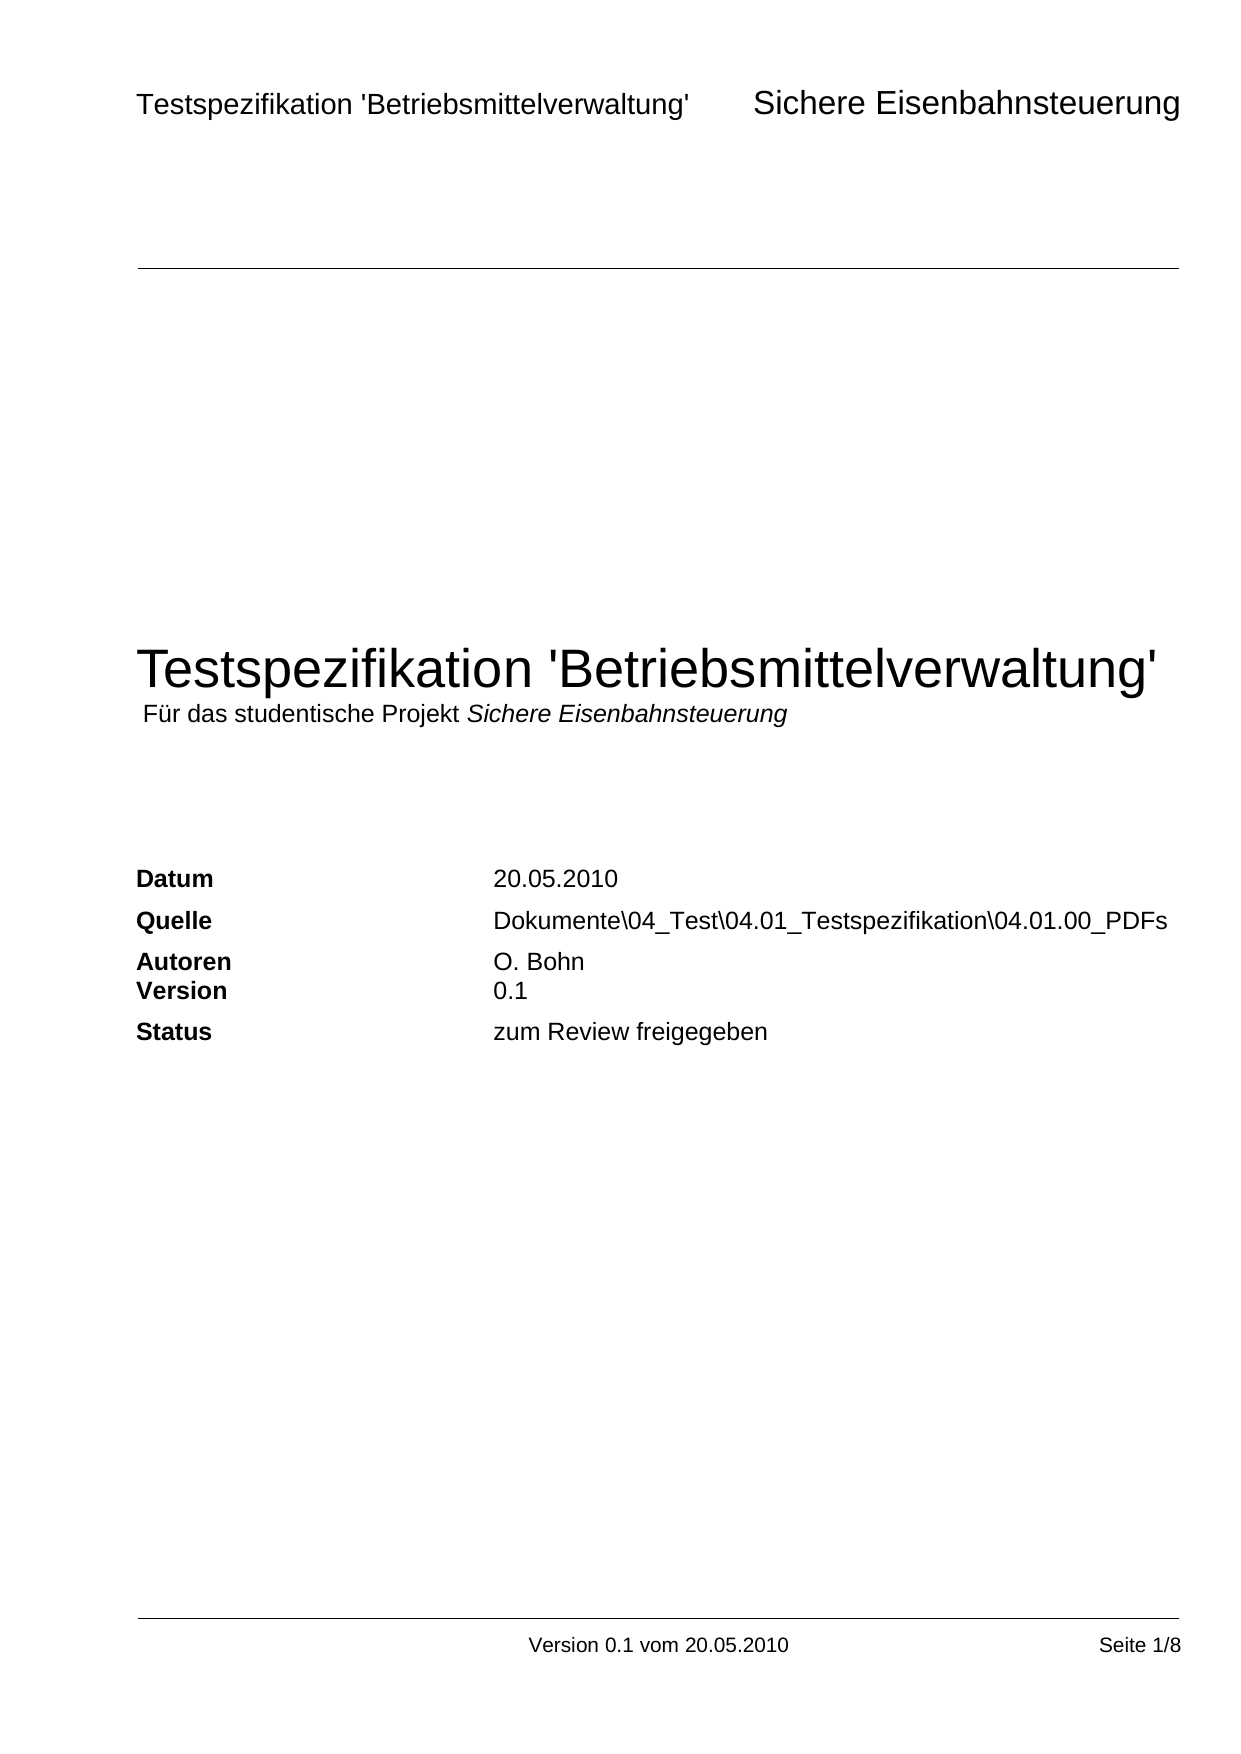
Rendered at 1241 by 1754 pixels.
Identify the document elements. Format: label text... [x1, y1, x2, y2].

text Status zum Review freigegeben [136, 1017, 1181, 1046]
text Quelle Dokumente\04_Test\04.01_Testspezifikation\04.01.00_PDFs [136, 906, 1181, 934]
text Datum 20.05.2010 [136, 864, 1181, 893]
text Für das studentische Projekt Sichere Eisenbahnsteuerung [136, 699, 1181, 728]
text Autoren O. Bohn [136, 947, 1181, 976]
text Version 0.1 [136, 976, 1181, 1004]
title Testspezifikation 'Betriebsmittelverwaltung' [136, 637, 1181, 699]
